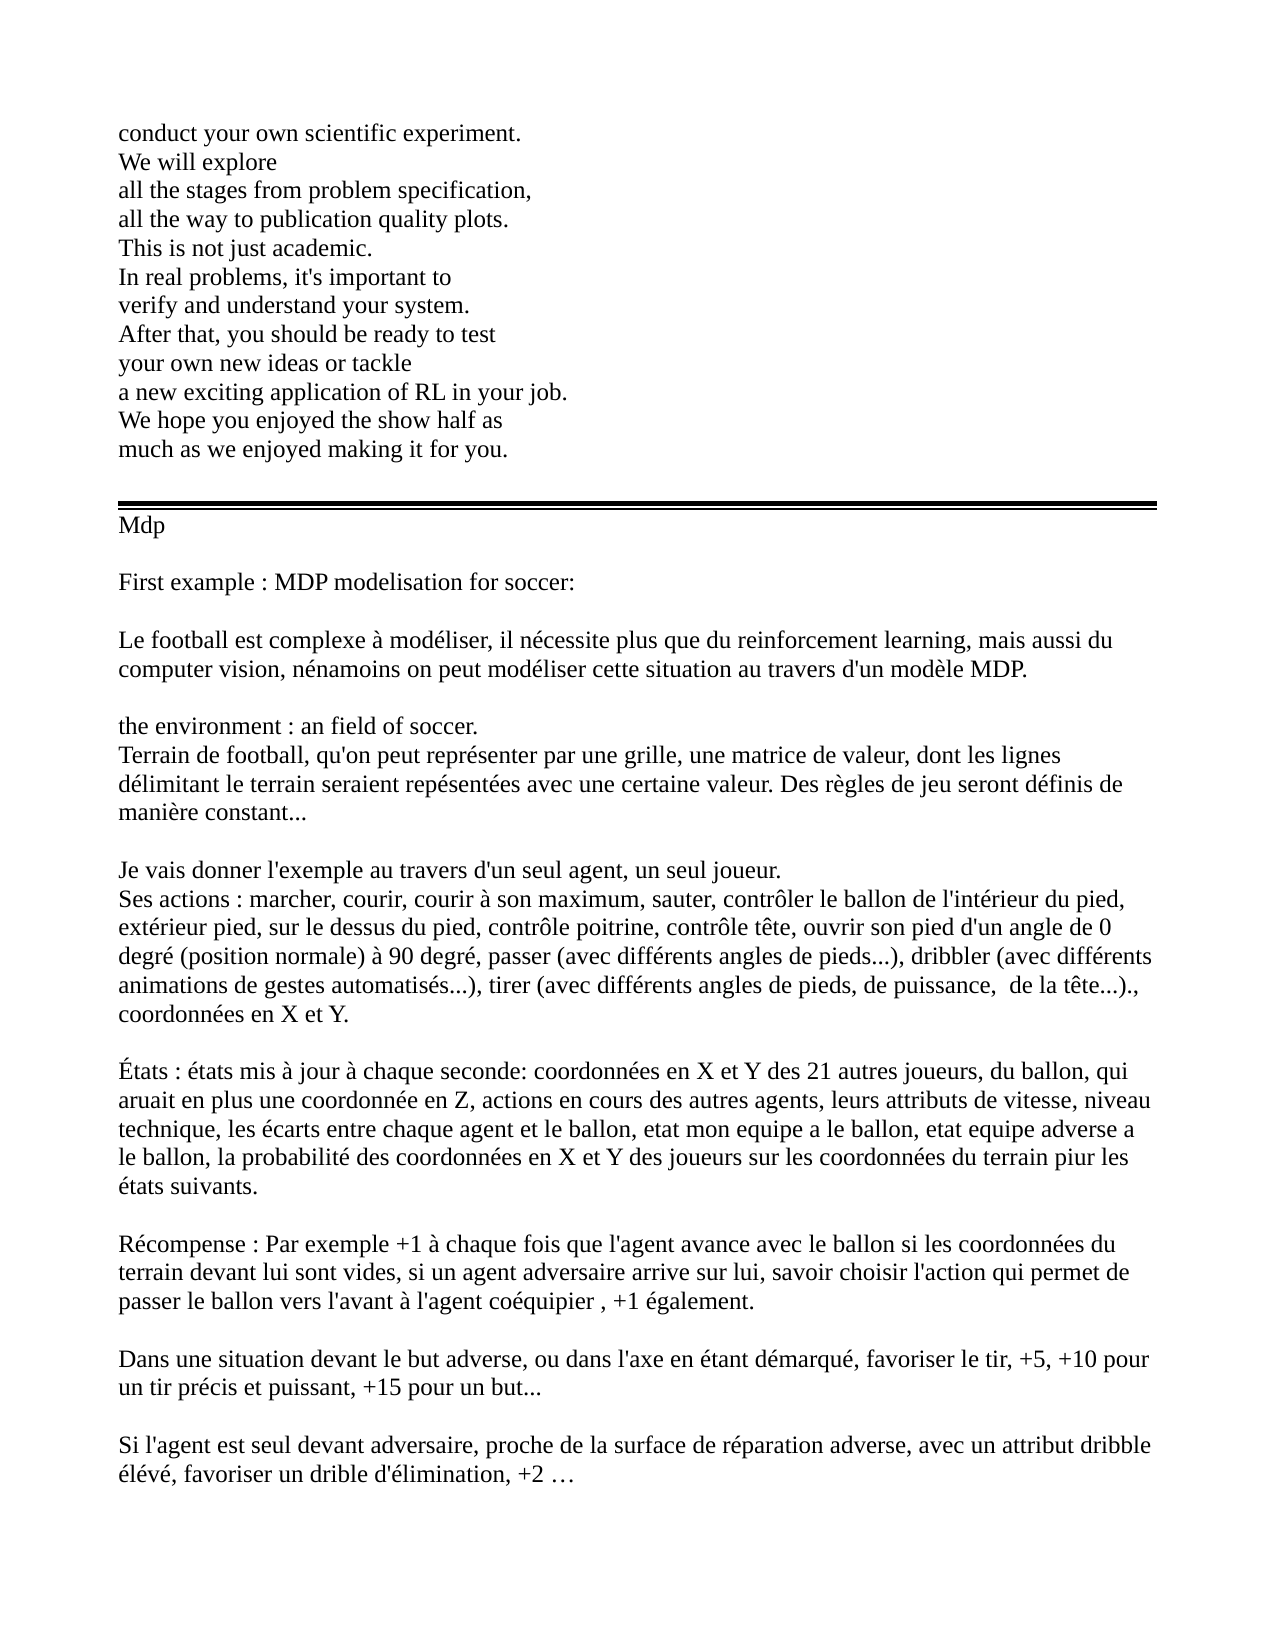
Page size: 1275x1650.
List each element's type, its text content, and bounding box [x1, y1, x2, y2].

text This is not just academic. [118, 233, 1157, 262]
text all the stages from problem specification, [118, 176, 1157, 204]
text Je vais donner l'exemple au travers d'un seul agent, un seul joueur. [118, 855, 1157, 884]
text verify and understand your system. [118, 291, 1157, 319]
text États : états mis à jour à chaque seconde: coordonnées en X et Y des 21 autres joueurs, du ballon, qui aruait en plus une coordonnée en Z, actions en cours des autres agents, leurs attributs de vitesse, niveau technique, les écarts entre chaque agent et le ballon, etat mon equipe a le ballon, etat equipe adverse a le ballon, la probabilité des coordonnées en X et Y des joueurs sur les coordonnées du terrain piur les états suivants. [118, 1056, 1157, 1200]
text Ses actions : marcher, courir, courir à son maximum, sauter, contrôler le ballon de l'intérieur du pied, extérieur pied, sur le dessus du pied, contrôle poitrine, contrôle tête, ouvrir son pied d'un angle de 0 degré (position normale) à 90 degré, passer (avec différents angles de pieds...), dribbler (avec différents animations de gestes automatisés...), tirer (avec différents angles de pieds, de puissance, de la tête...)., coordonnées en X et Y. [118, 884, 1157, 1027]
text conduct your own scientific experiment. [118, 118, 1157, 147]
text We will explore [118, 147, 1157, 176]
text your own new ideas or tackle [118, 348, 1157, 377]
text much as we enjoyed making it for you. [118, 434, 1157, 463]
text Si l'agent est seul devant adversaire, proche de la surface de réparation adverse, avec un attribut dribble élévé, favoriser un drible d'élimination, +2 … [118, 1430, 1157, 1487]
text Dans une situation devant le but adverse, ou dans l'axe en étant démarqué, favoriser le tir, +5, +10 pour un tir précis et puissant, +15 pour un but... [118, 1344, 1157, 1401]
text In real problems, it's important to [118, 262, 1157, 291]
text Récompense : Par exemple +1 à chaque fois que l'agent avance avec le ballon si les coordonnées du terrain devant lui sont vides, si un agent adversaire arrive sur lui, savoir choisir l'action qui permet de passer le ballon vers l'avant à l'agent coéquipier , +1 également. [118, 1229, 1157, 1315]
text Mdp [118, 510, 1157, 539]
text Le football est complexe à modéliser, il nécessite plus que du reinforcement learning, mais aussi du computer vision, nénamoins on peut modéliser cette situation au travers d'un modèle MDP. [118, 625, 1157, 682]
text We hope you enjoyed the show half as [118, 406, 1157, 434]
text a new exciting application of RL in your job. [118, 377, 1157, 406]
text the environment : an field of soccer. [118, 711, 1157, 740]
text First example : MDP modelisation for soccer: [118, 567, 1157, 596]
text all the way to publication quality plots. [118, 204, 1157, 233]
text After that, you should be ready to test [118, 319, 1157, 348]
text Terrain de football, qu'on peut représenter par une grille, une matrice de valeur, dont les lignes délimitant le terrain seraient repésentées avec une certaine valeur. Des règles de jeu seront définis de manière constant... [118, 740, 1157, 826]
